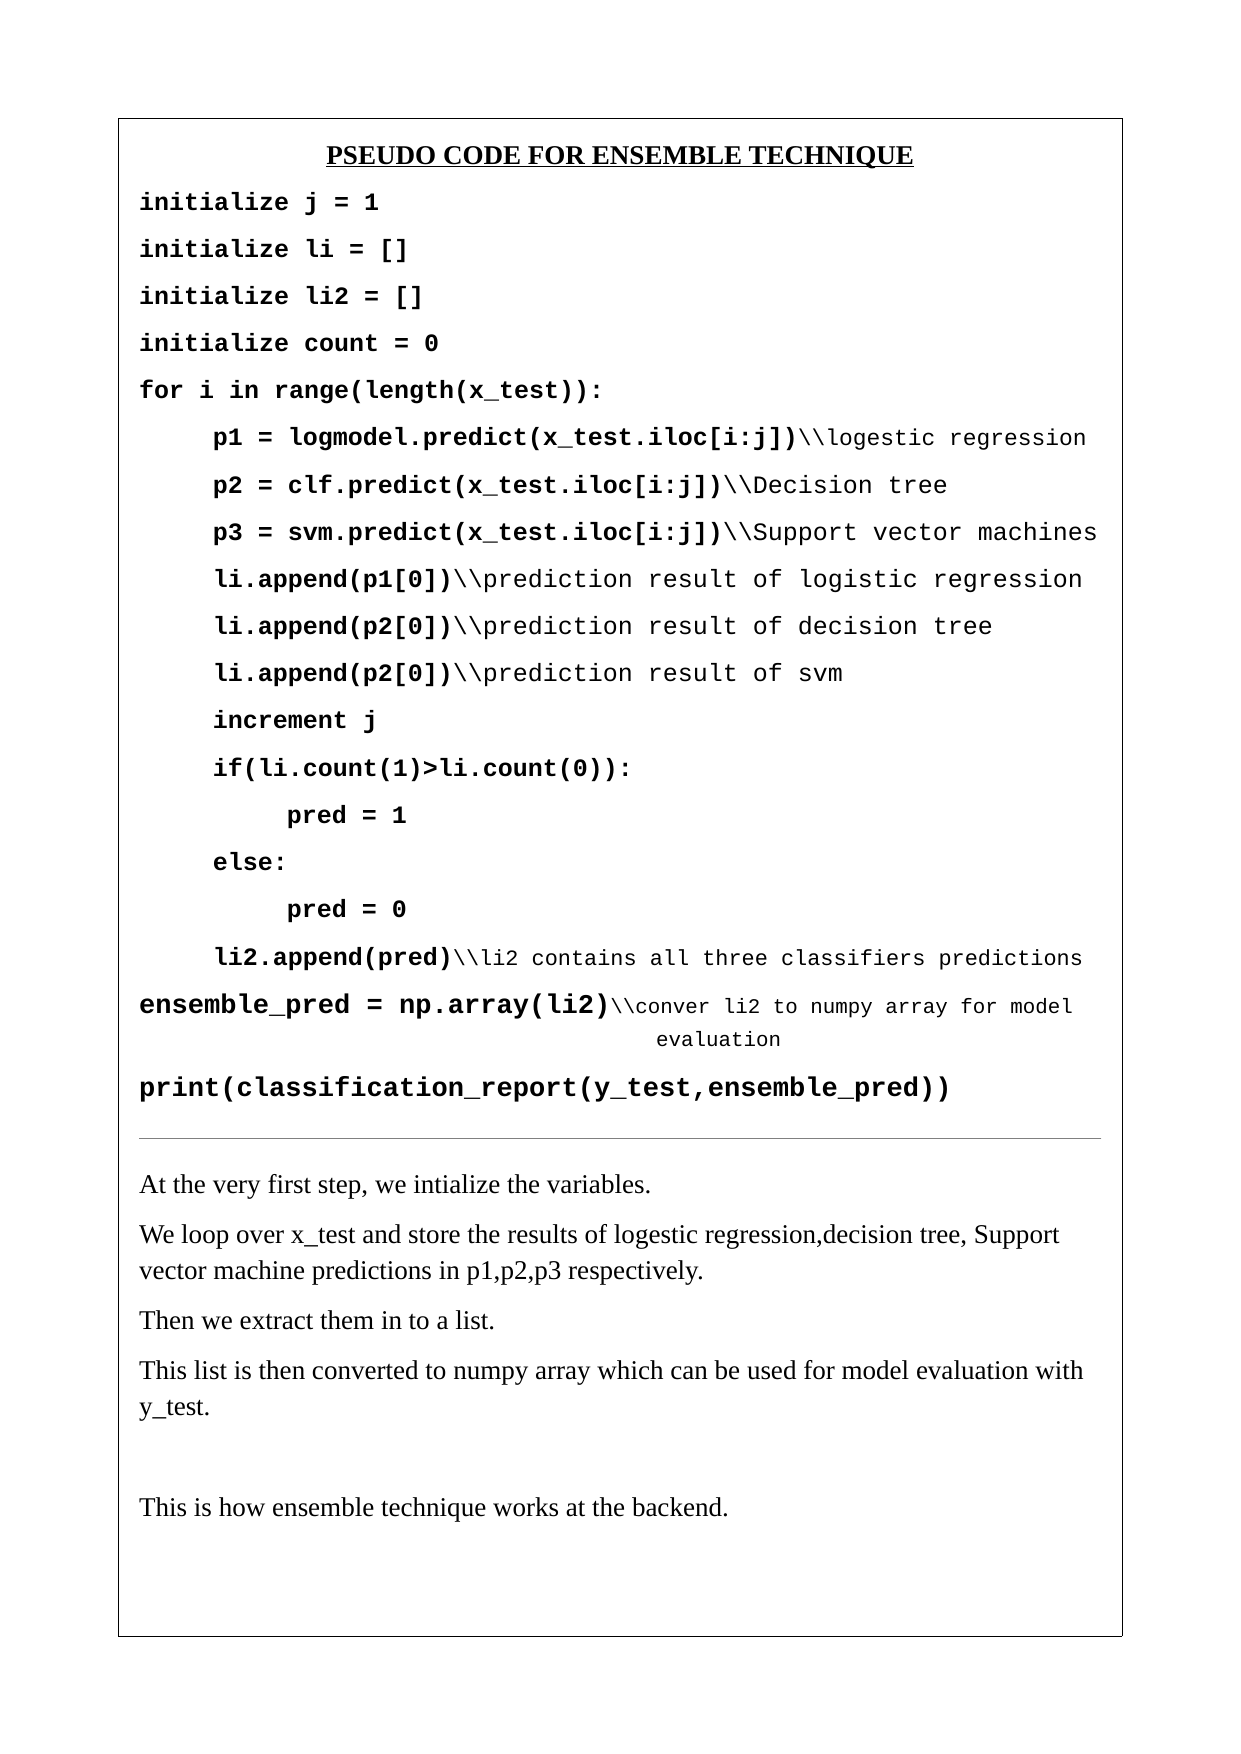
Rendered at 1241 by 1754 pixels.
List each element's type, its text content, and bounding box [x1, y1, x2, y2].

text increment j [139, 708, 1101, 736]
text initialize count = 0 [139, 331, 1101, 359]
text initialize li = [] [139, 236, 1101, 264]
text At the very first step, we intialize the variables. [139, 1168, 1101, 1199]
text Then we extract them in to a list. [139, 1304, 1101, 1335]
text li.append(p1[0])\\prediction result of logistic regression [139, 567, 1101, 595]
text pred = 1 [139, 802, 1101, 831]
text initialize li2 = [] [139, 283, 1101, 312]
text else: [139, 850, 1101, 878]
text pred = 0 [139, 897, 1101, 925]
text initialize j = 1 [139, 189, 1101, 217]
text ensemble_pred = np.array(li2)\\conver li2 to numpy array for model evaluation [139, 991, 1101, 1054]
text PSEUDO CODE FOR ENSEMBLE TECHNIQUE [139, 139, 1101, 170]
text p3 = svm.predict(x_test.iloc[i:j])\\Support vector machines [139, 519, 1101, 548]
text if(li.count(1)>li.count(0)): [139, 755, 1101, 784]
text This list is then converted to numpy array which can be used for model evaluation with y_test. [139, 1354, 1101, 1421]
text li.append(p2[0])\\prediction result of svm [139, 661, 1101, 689]
text This is how ensemble technique works at the backend. [139, 1491, 1101, 1522]
text p1 = logmodel.predict(x_test.iloc[i:j])\\logestic regression [139, 425, 1101, 453]
text print(classification_report(y_test,ensemble_pred)) [139, 1074, 1101, 1104]
text li.append(p2[0])\\prediction result of decision tree [139, 614, 1101, 642]
text li2.append(pred)\\li2 contains all three classifiers predictions [139, 944, 1101, 972]
text We loop over x_test and store the results of logestic regression,decision tree, Support vector machine predictions in p1,p2,p3 respectively. [139, 1218, 1101, 1285]
text for i in range(length(x_test)): [139, 378, 1101, 406]
text p2 = clf.predict(x_test.iloc[i:j])\\Decision tree [139, 472, 1101, 501]
